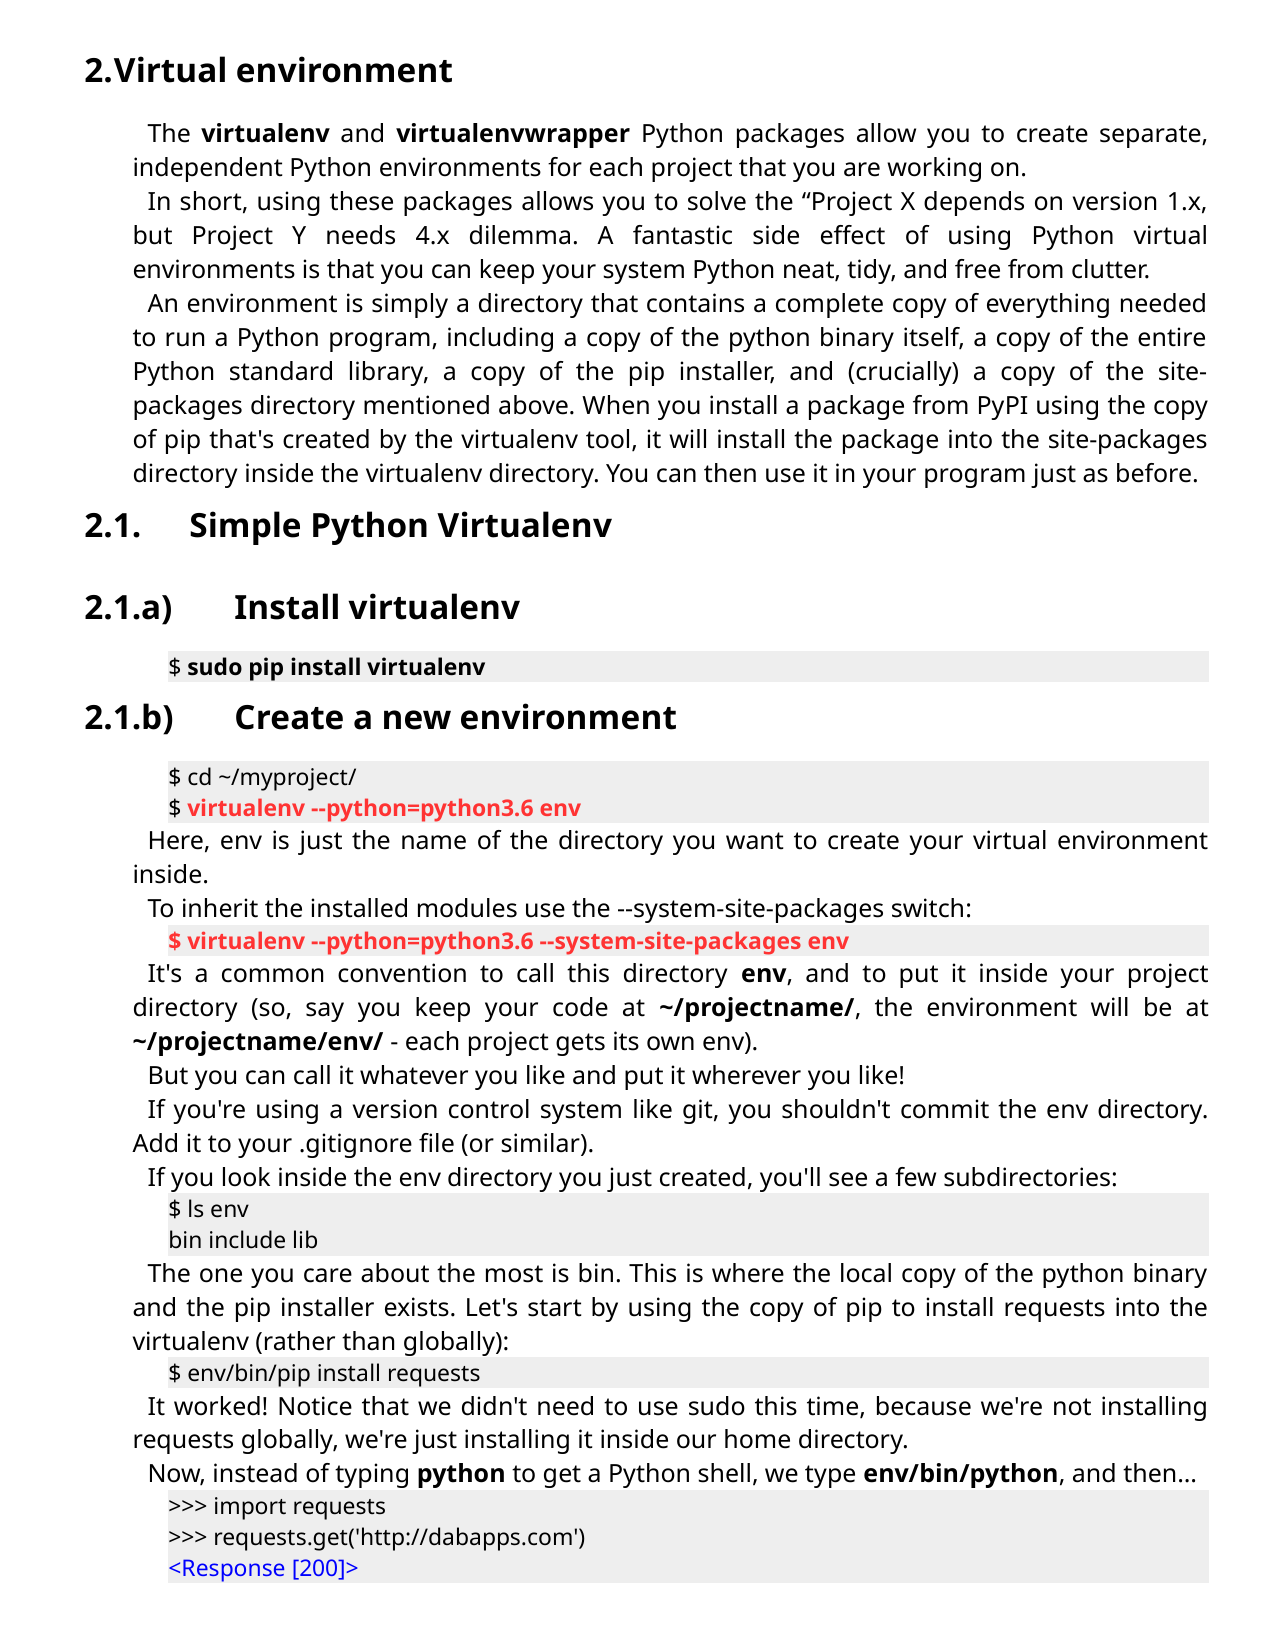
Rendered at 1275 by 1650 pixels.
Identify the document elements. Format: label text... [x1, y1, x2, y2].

text It's a common convention to call this directory env, and to put it inside your project directory (so, say you keep your code at ~/projectname/, the environment will be at ~/projectname/env/ - each project gets its own env). [132, 956, 1209, 1058]
text Now, instead of typing python to get a Python shell, we type env/bin/python, and then... [132, 1456, 1209, 1490]
text The one you care about the most is bin. This is where the local copy of the python binary and the pip installer exists. Let's start by using the copy of pip to install requests into the virtualenv (rather than globally): [132, 1256, 1209, 1357]
subtitle Simple Python Virtualenv [84, 502, 1209, 548]
text But you can call it whatever you like and put it wherever you like! [132, 1058, 1209, 1092]
text >>> requests.get('http://dabapps.com') [168, 1521, 1209, 1552]
text $ env/bin/pip install requests [168, 1357, 1209, 1388]
text bin include lib [168, 1224, 1209, 1256]
text $ sudo pip install virtualenv [168, 651, 1209, 682]
text An environment is simply a directory that contains a complete copy of everything needed to run a Python program, including a copy of the python binary itself, a copy of the entire Python standard library, a copy of the pip installer, and (crucially) a copy of the site-packages directory mentioned above. When you install a package from PyPI using the copy of pip that's created by the virtualenv tool, it will install the package into the site-packages directory inside the virtualenv directory. You can then use it in your program just as before. [132, 286, 1209, 489]
subtitle Install virtualenv [84, 583, 1209, 629]
text Here, env is just the name of the directory you want to create your virtual environment inside. [132, 823, 1209, 891]
text It worked! Notice that we didn't need to use sudo this time, because we're not installing requests globally, we're just installing it inside our home directory. [132, 1388, 1209, 1456]
text >>> import requests [168, 1490, 1209, 1521]
text If you look inside the env directory you just created, you'll see a few subdirectories: [132, 1159, 1209, 1193]
text <Response [200]> [168, 1552, 1209, 1583]
text The virtualenv and virtualenvwrapper Python packages allow you to create separate, independent Python environments for each project that you are working on. [132, 116, 1209, 184]
subtitle Create a new environment [84, 694, 1209, 740]
text $ ls env [168, 1193, 1209, 1224]
text If you're using a version control system like git, you shouldn't commit the env directory. Add it to your .gitignore file (or similar). [132, 1092, 1209, 1159]
text $ virtualenv --python=python3.6 env [168, 792, 1209, 823]
text $ virtualenv --python=python3.6 --system-site-packages env [168, 925, 1209, 956]
subtitle Virtual environment [84, 46, 1209, 92]
text In short, using these packages allows you to solve the “Project X depends on version 1.x, but Project Y needs 4.x dilemma. A fantastic side effect of using Python virtual environments is that you can keep your system Python neat, tidy, and free from clutter. [132, 184, 1209, 286]
text To inherit the installed modules use the --system-site-packages switch: [132, 891, 1209, 925]
text $ cd ~/myproject/ [168, 761, 1209, 792]
